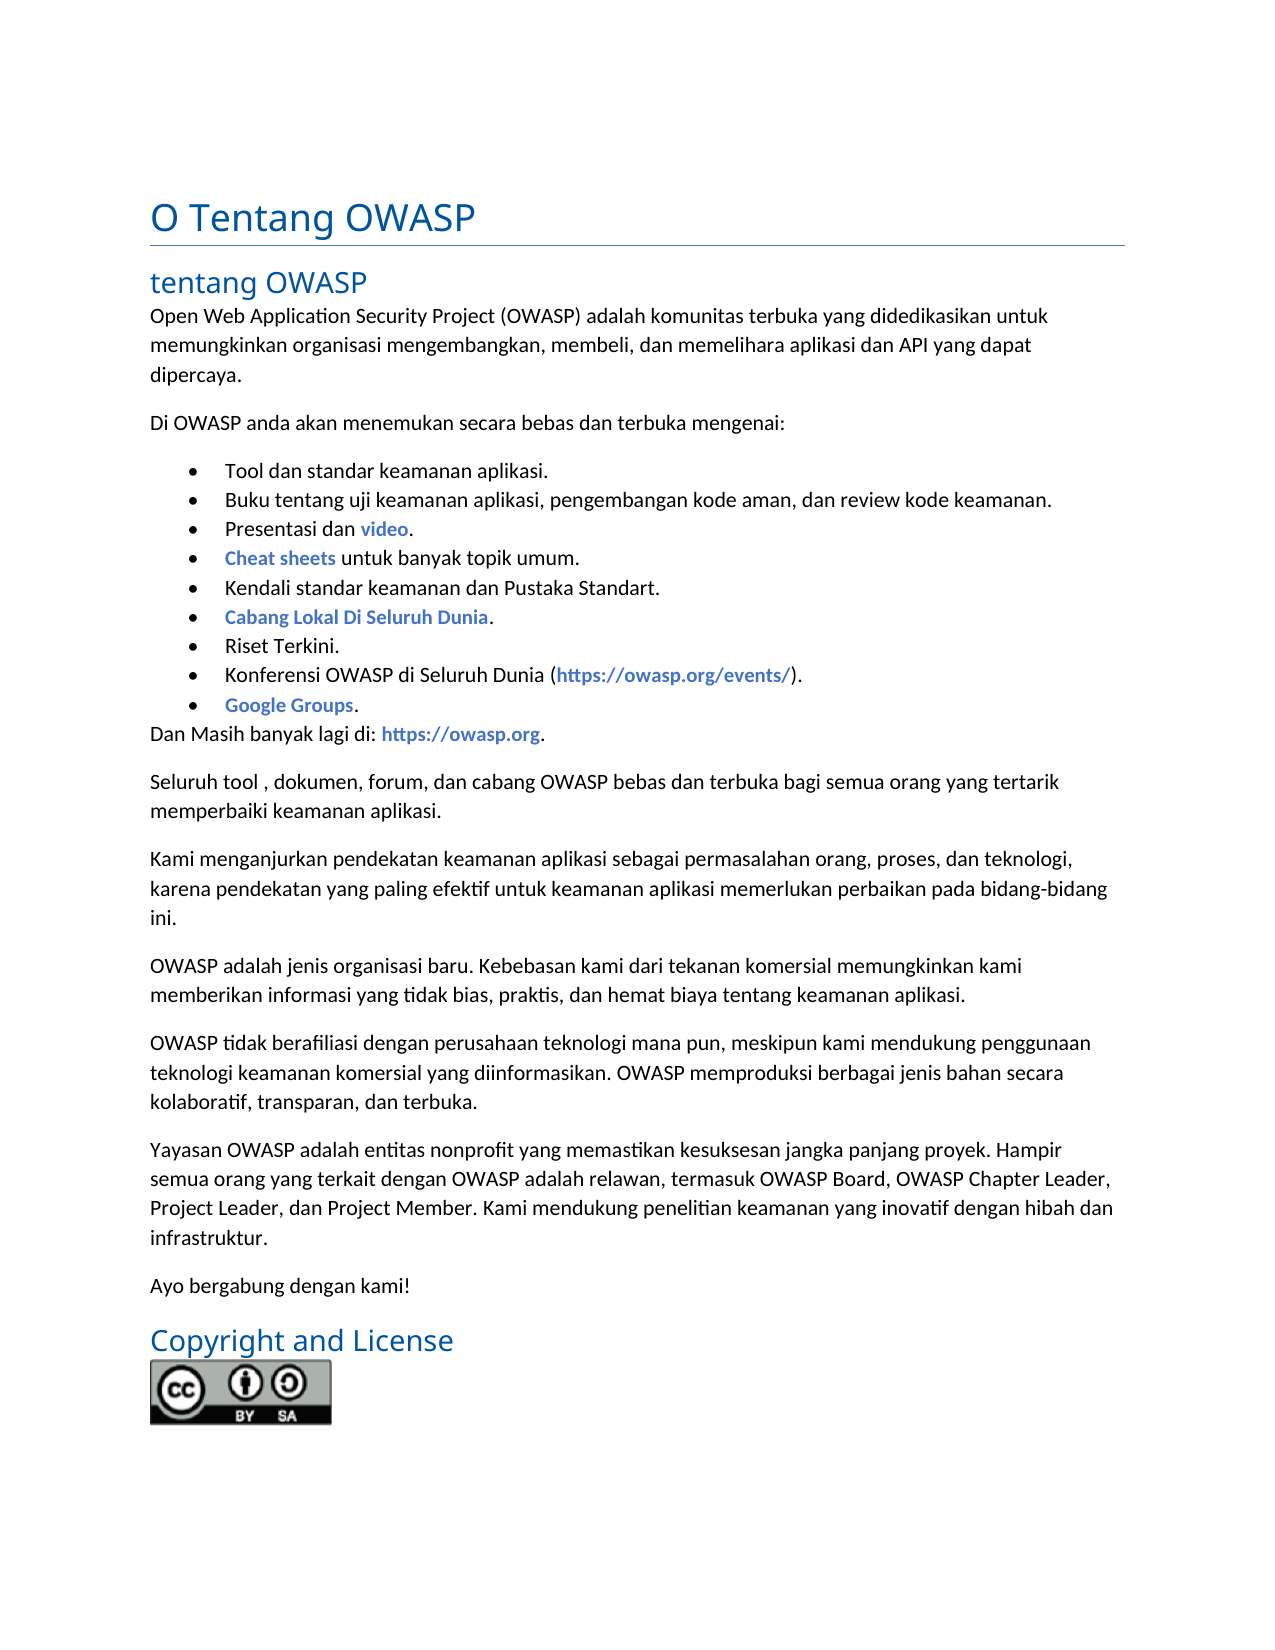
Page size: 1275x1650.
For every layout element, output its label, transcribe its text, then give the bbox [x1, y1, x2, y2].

subtitle tentang OWASP [150, 262, 1125, 302]
list Tool dan standar keamanan aplikasi. [187, 457, 1125, 483]
subtitle Copyright and License [150, 1320, 1125, 1359]
text Ayo bergabung dengan kami! [150, 1272, 1125, 1298]
text Open Web Application Security Project (OWASP) adalah komunitas terbuka yang didedikasikan untuk memungkinkan organisasi mengembangkan, membeli, dan memelihara aplikasi dan API yang dapat dipercaya. [150, 302, 1125, 387]
text OWASP adalah jenis organisasi baru. Kebebasan kami dari tekanan komersial memungkinkan kami memberikan informasi yang tidak bias, praktis, dan hemat biaya tentang keamanan aplikasi. [150, 952, 1125, 1008]
subtitle O Tentang OWASP [150, 192, 1125, 245]
list Riset Terkini. [187, 632, 1125, 659]
list Konferensi OWASP di Seluruh Dunia (https://owasp.org/events/). [187, 662, 1125, 688]
text Seluruh tool , dokumen, forum, dan cabang OWASP bebas dan terbuka bagi semua orang yang tertarik memperbaiki keamanan aplikasi. [150, 768, 1125, 824]
list Buku tentang uji keamanan aplikasi, pengembangan kode aman, dan review kode keamanan. [187, 486, 1125, 513]
list Google Groups. [187, 691, 1125, 718]
picture [150, 1359, 332, 1426]
text Dan Masih banyak lagi di: https://owasp.org. [150, 720, 1125, 747]
list Kendali standar keamanan dan Pustaka Standart. [187, 574, 1125, 601]
list Cheat sheets untuk banyak topik umum. [187, 544, 1125, 571]
list Cabang Lokal Di Seluruh Dunia. [187, 603, 1125, 630]
text OWASP tidak berafiliasi dengan perusahaan teknologi mana pun, meskipun kami mendukung penggunaan teknologi keamanan komersial yang diinformasikan. OWASP memproduksi berbagai jenis bahan secara kolaboratif, transparan, dan terbuka. [150, 1029, 1125, 1114]
text Kami menganjurkan pendekatan keamanan aplikasi sebagai permasalahan orang, proses, dan teknologi, karena pendekatan yang paling efektif untuk keamanan aplikasi memerlukan perbaikan pada bidang-bidang ini. [150, 846, 1125, 931]
text Yayasan OWASP adalah entitas nonprofit yang memastikan kesuksesan jangka panjang proyek. Hampir semua orang yang terkait dengan OWASP adalah relawan, termasuk OWASP Board, OWASP Chapter Leader, Project Leader, dan Project Member. Kami mendukung penelitian keamanan yang inovatif dengan hibah dan infrastruktur. [150, 1136, 1125, 1250]
list Presentasi dan video. [187, 515, 1125, 542]
text Di OWASP anda akan menemukan secara bebas dan terbuka mengenai: [150, 409, 1125, 435]
